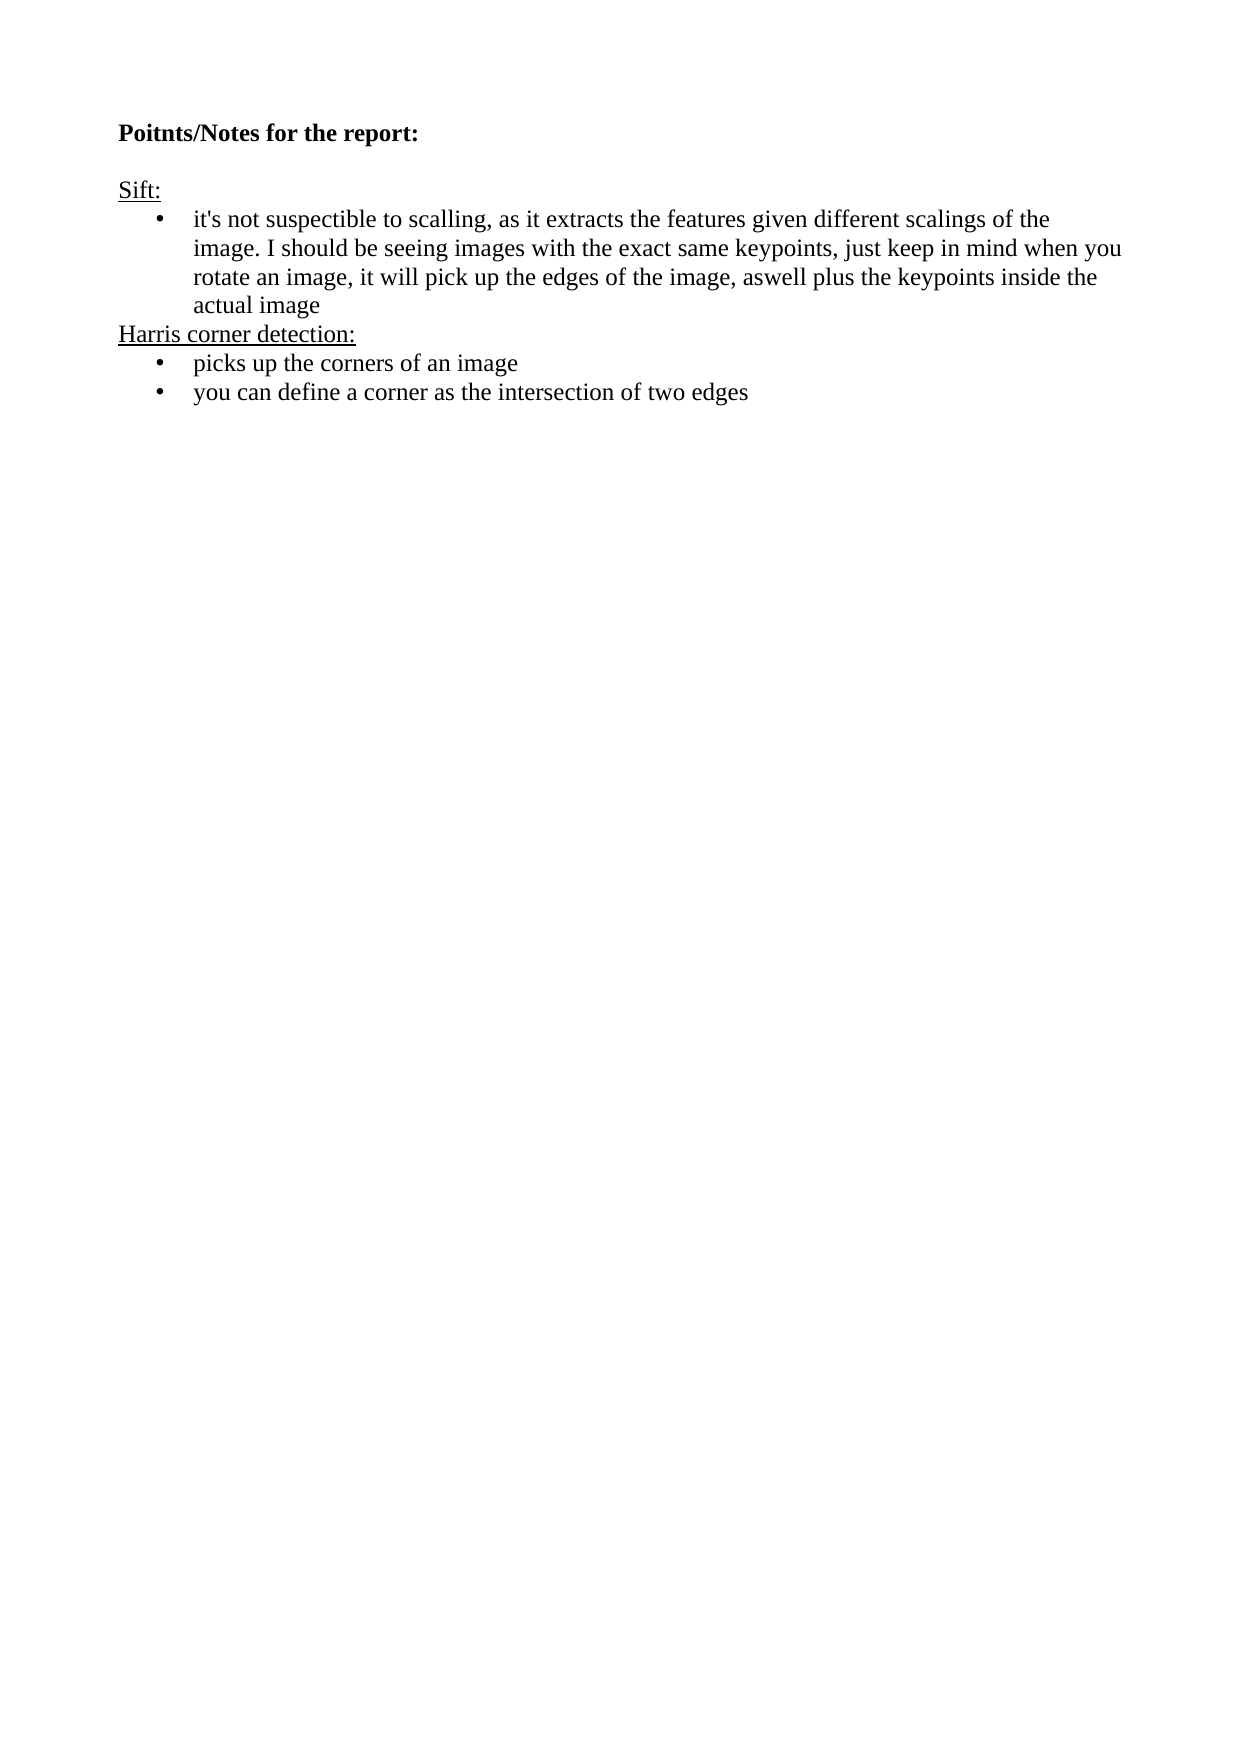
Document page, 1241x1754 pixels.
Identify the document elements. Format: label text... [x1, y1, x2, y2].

text Poitnts/Notes for the report: [118, 118, 1122, 147]
text Sift: [118, 176, 1122, 204]
list you can define a corner as the intersection of two edges [156, 377, 1122, 406]
text Harris corner detection: [118, 319, 1122, 348]
list picks up the corners of an image [156, 348, 1122, 377]
list it's not suspectible to scalling, as it extracts the features given different scalings of the image. I should be seeing images with the exact same keypoints, just keep in mind when you rotate an image, it will pick up the edges of the image, aswell plus the keypoints inside the actual image [156, 204, 1122, 319]
